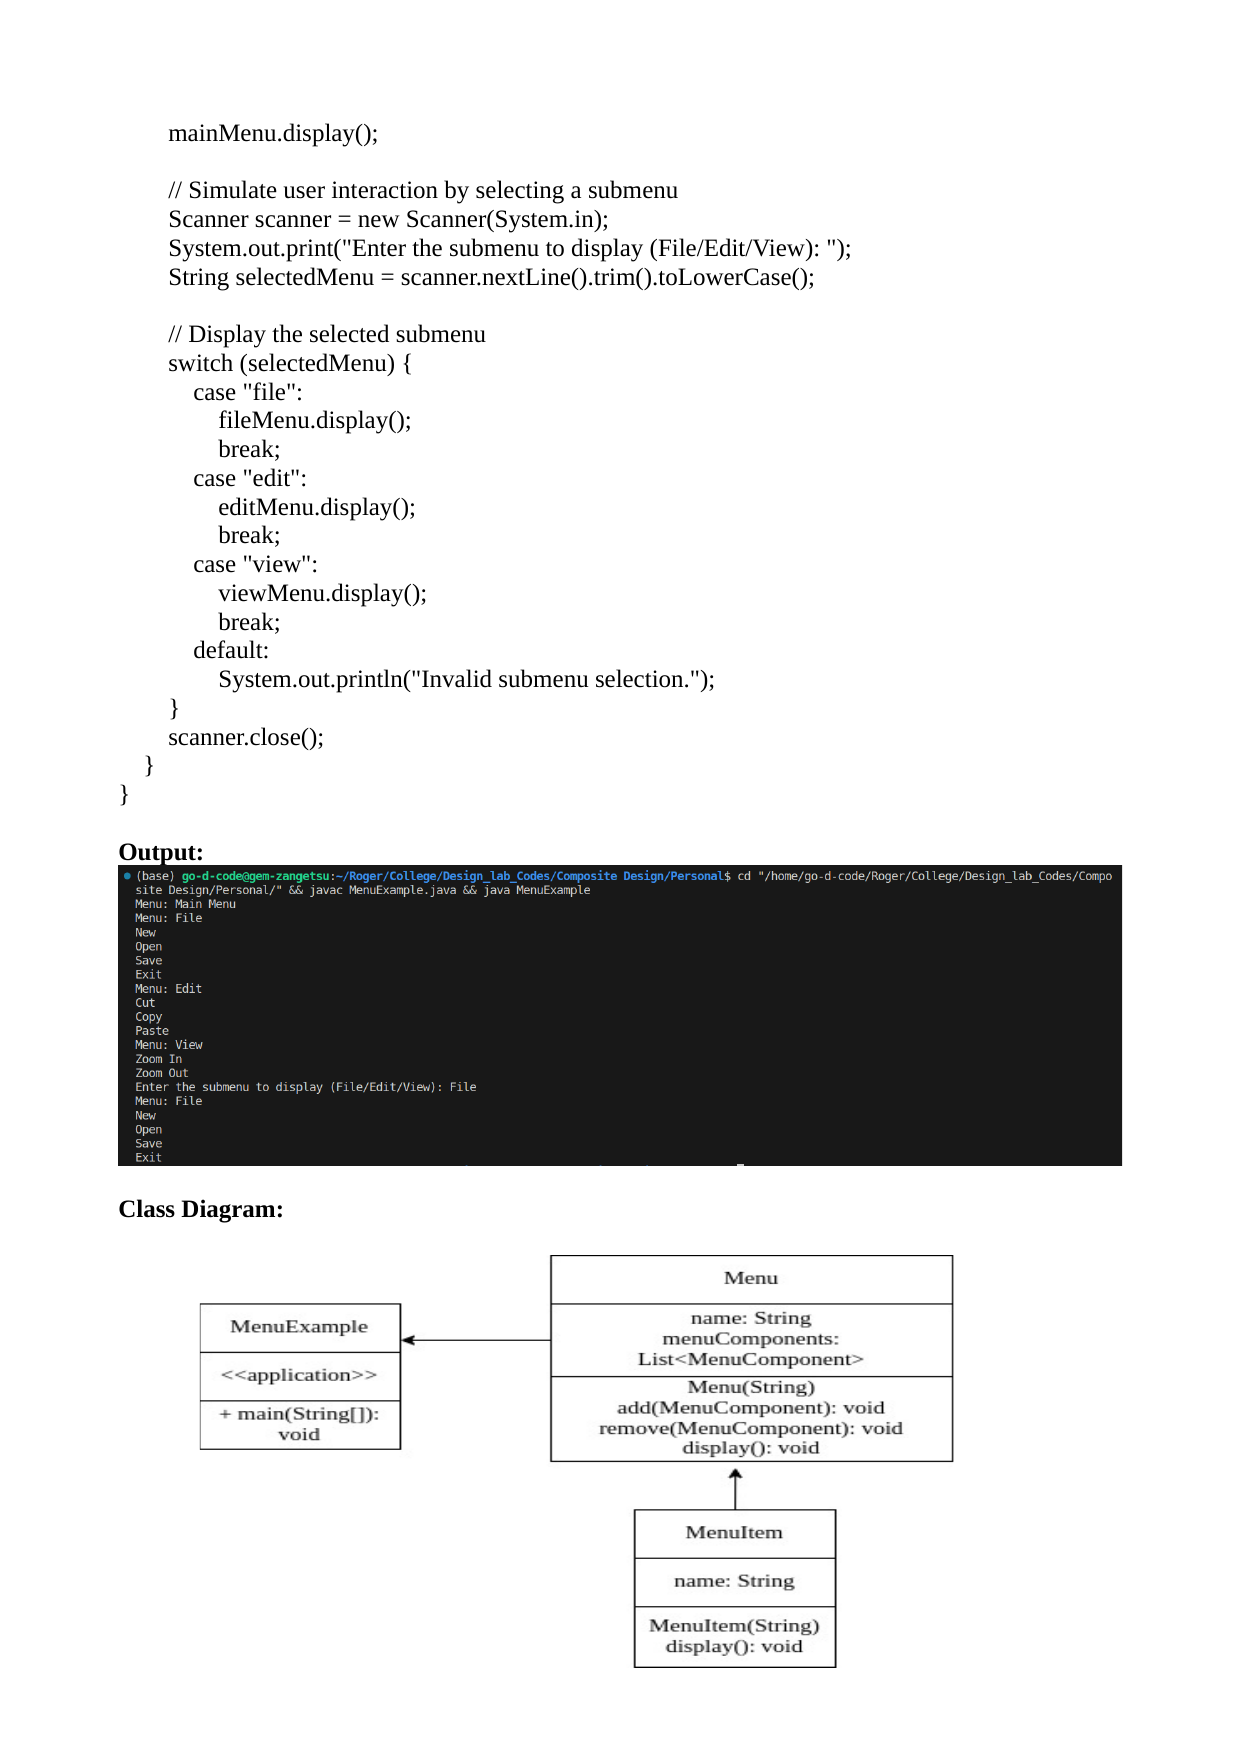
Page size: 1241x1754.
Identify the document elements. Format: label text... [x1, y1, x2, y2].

text default: [118, 636, 1122, 664]
text fileMenu.display(); [118, 406, 1122, 434]
text break; [118, 521, 1122, 549]
text } [118, 693, 1122, 722]
text break; [118, 434, 1122, 463]
text } [118, 751, 1122, 779]
text Output: [118, 837, 1122, 865]
picture [199, 1255, 954, 1668]
text break; [118, 607, 1122, 636]
text switch (selectedMenu) { [118, 348, 1122, 377]
text mainMenu.display(); [118, 118, 1122, 147]
text String selectedMenu = scanner.nextLine().trim().toLowerCase(); [118, 262, 1122, 291]
text case "edit": [118, 463, 1122, 492]
text // Display the selected submenu [118, 319, 1122, 348]
text System.out.println("Invalid submenu selection."); [118, 664, 1122, 693]
text viewMenu.display(); [118, 578, 1122, 607]
text System.out.print("Enter the submenu to display (File/Edit/View): "); [118, 233, 1122, 262]
text // Simulate user interaction by selecting a submenu [118, 176, 1122, 204]
text case "view": [118, 549, 1122, 578]
text case "file": [118, 377, 1122, 406]
text scanner.close(); [118, 722, 1122, 751]
picture [118, 865, 1123, 1166]
text Scanner scanner = new Scanner(System.in); [118, 204, 1122, 233]
text Class Diagram: [118, 1194, 1122, 1223]
text editMenu.display(); [118, 492, 1122, 521]
text } [118, 779, 1122, 808]
